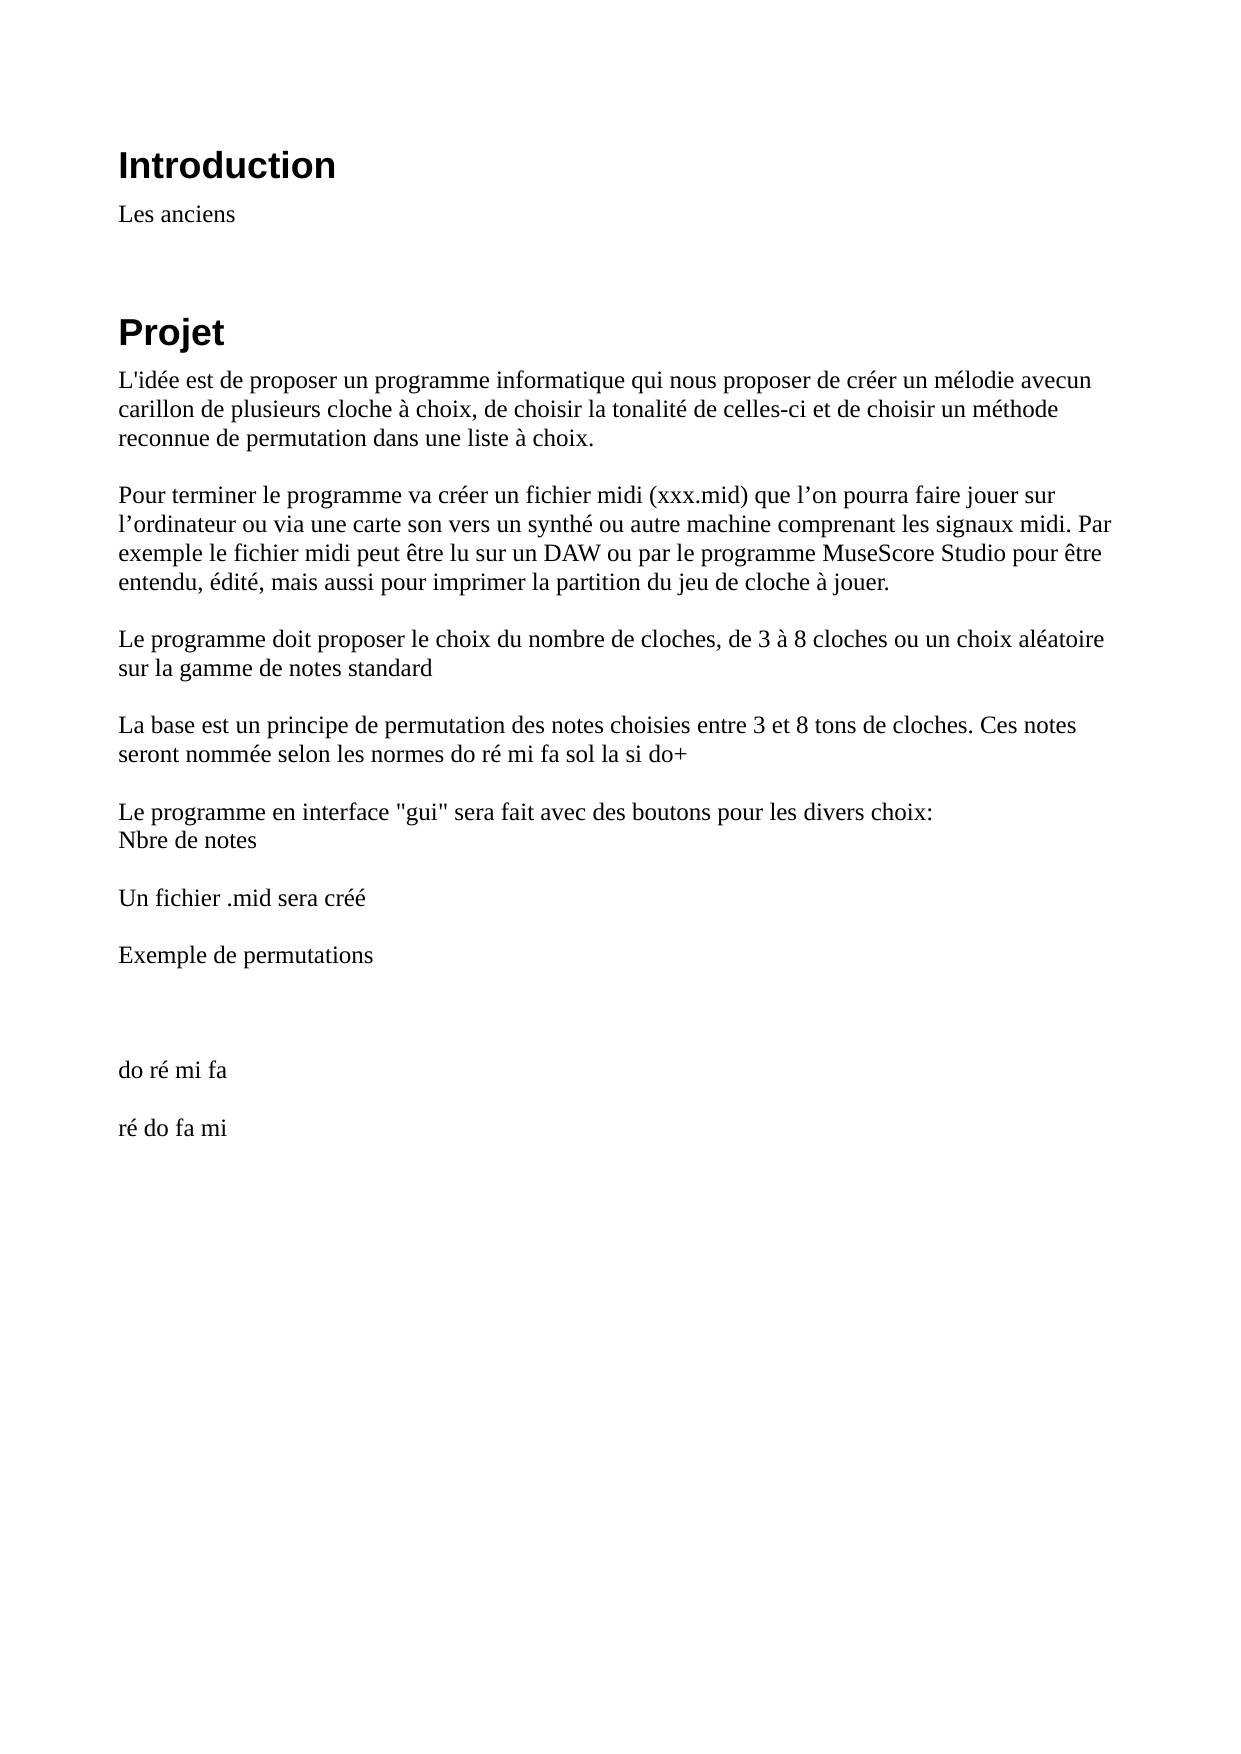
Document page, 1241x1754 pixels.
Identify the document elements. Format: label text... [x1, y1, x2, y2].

text do ré mi fa [118, 1056, 1122, 1084]
text Nbre de notes [118, 826, 1122, 854]
text Exemple de permutations [118, 941, 1122, 969]
text Le programme doit proposer le choix du nombre de cloches, de 3 à 8 cloches ou un choix aléatoire sur la gamme de notes standard [118, 624, 1122, 682]
text Un fichier .mid sera créé [118, 883, 1122, 912]
text Le programme en interface "gui" sera fait avec des boutons pour les divers choix: [118, 797, 1122, 826]
text L'idée est de proposer un programme informatique qui nous proposer de créer un mélodie avecun carillon de plusieurs cloche à choix, de choisir la tonalité de celles-ci et de choisir un méthode reconnue de permutation dans une liste à choix. [118, 366, 1122, 452]
text ré do fa mi [118, 1113, 1122, 1142]
subtitle Projet [118, 310, 1122, 353]
text La base est un principe de permutation des notes choisies entre 3 et 8 tons de cloches. Ces notes seront nommée selon les normes do ré mi fa sol la si do+ [118, 711, 1122, 768]
text Les anciens [118, 199, 1122, 227]
subtitle Introduction [118, 143, 1122, 186]
text Pour terminer le programme va créer un fichier midi (xxx.mid) que l’on pourra faire jouer sur l’ordinateur ou via une carte son vers un synthé ou autre machine comprenant les signaux midi. Par exemple le fichier midi peut être lu sur un DAW ou par le programme MuseScore Studio pour être entendu, édité, mais aussi pour imprimer la partition du jeu de cloche à jouer. [118, 481, 1122, 596]
